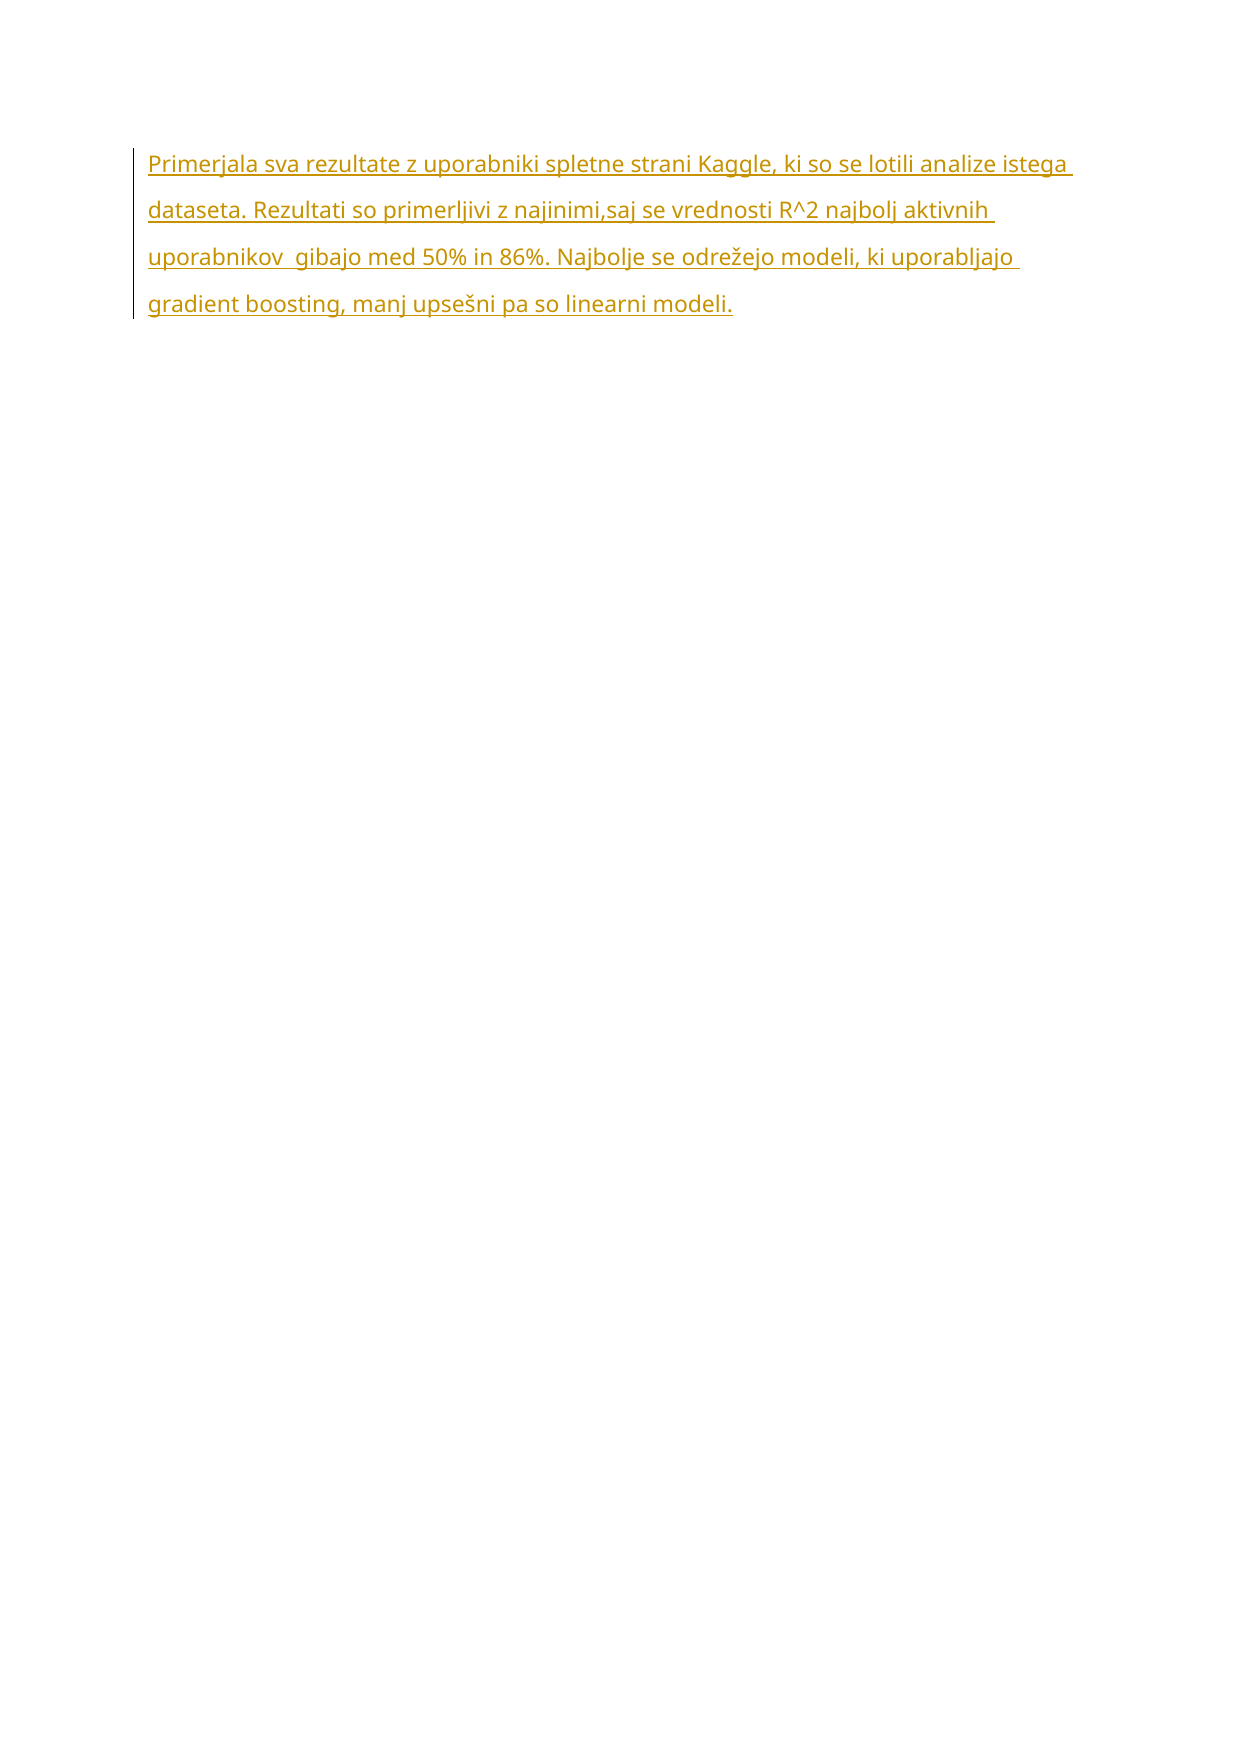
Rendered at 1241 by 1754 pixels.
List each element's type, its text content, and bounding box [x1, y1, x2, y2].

text Primerjala sva rezultate z uporabniki spletne strani Kaggle, ki so se lotili analize istega dataseta. Rezultati so primerljivi z najinimi,saj se vrednosti R^2 najbolj aktivnih uporabnikov gibajo med 50% in 86%. Najbolje se odrežejo modeli, ki uporabljajo gradient boosting, manj upsešni pa so linearni modeli. [148, 148, 1093, 319]
